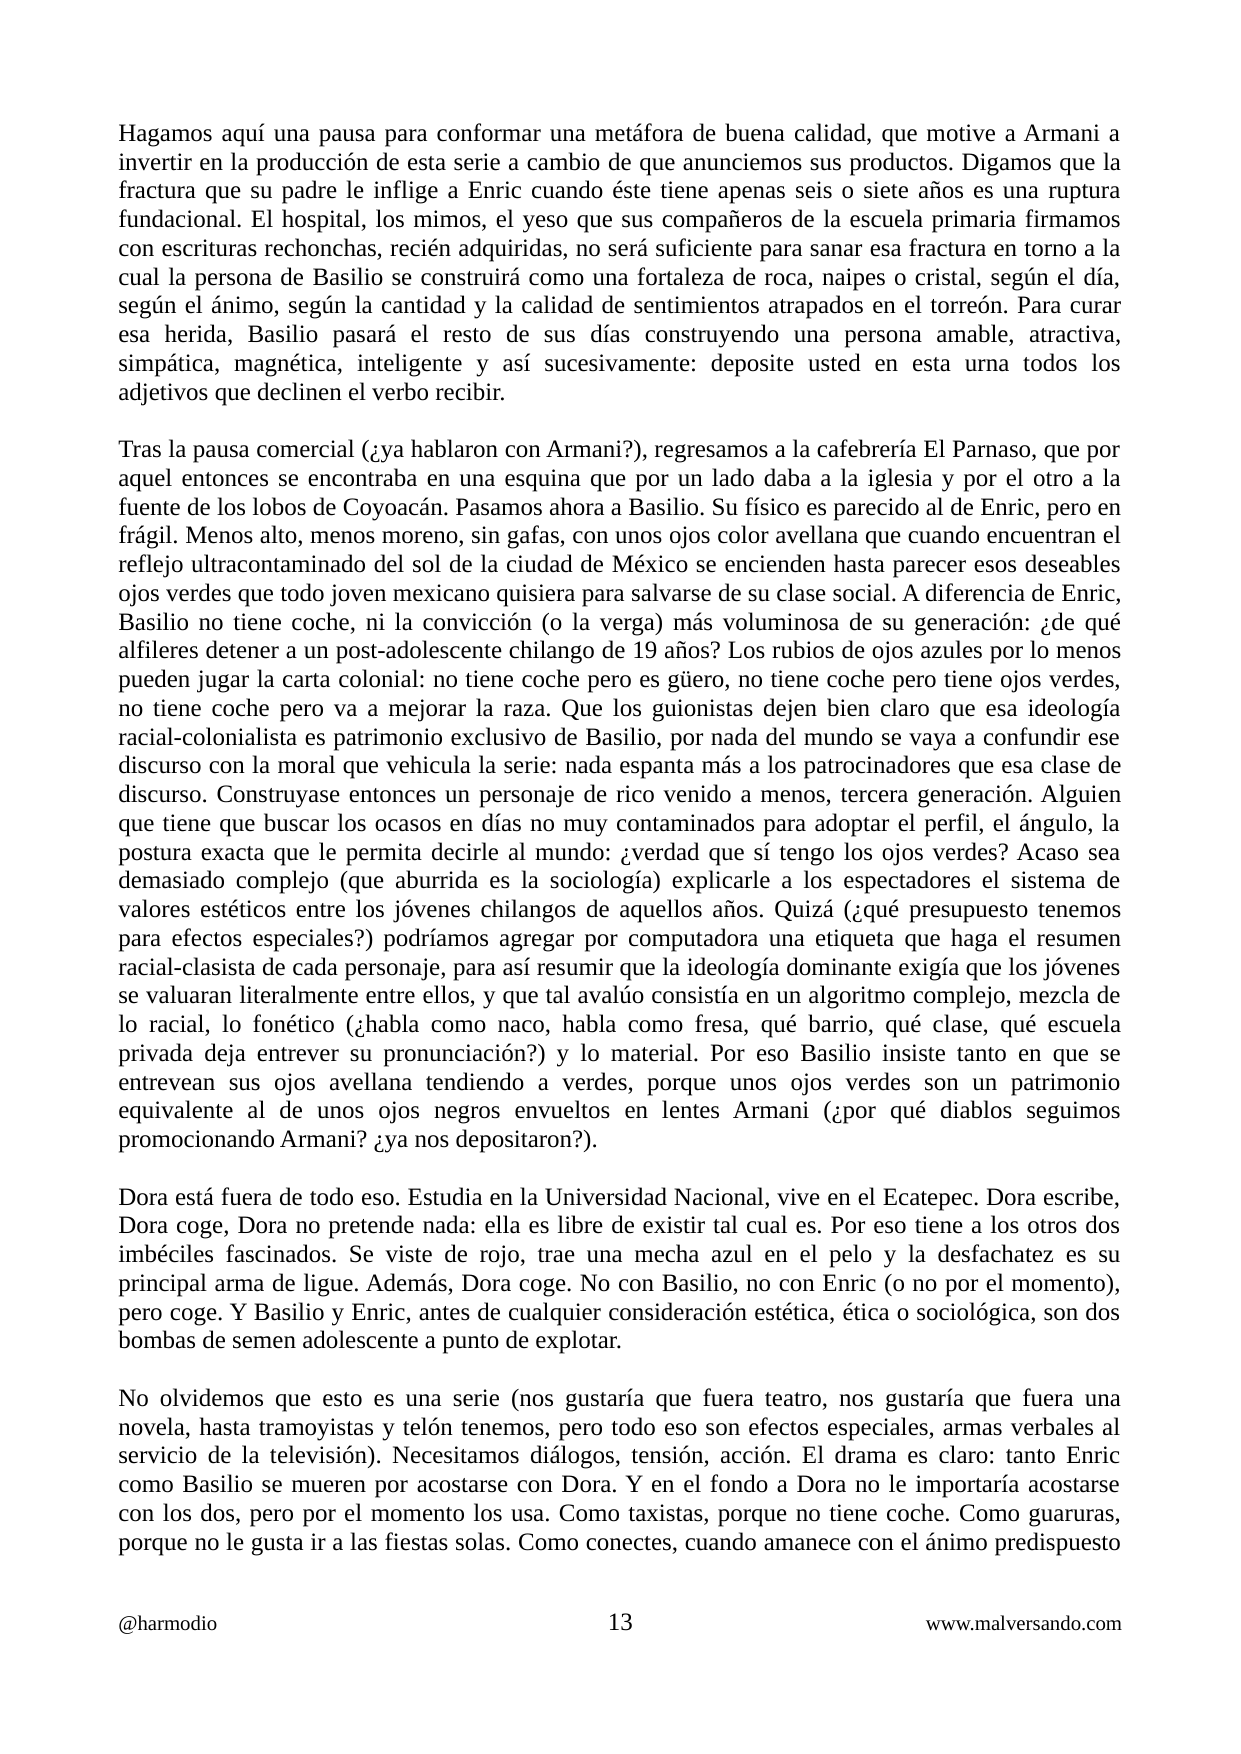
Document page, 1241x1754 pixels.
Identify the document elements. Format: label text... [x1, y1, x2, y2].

text Tras la pausa comercial (¿ya hablaron con Armani?), regresamos a la cafebrería El Parnaso, que por aquel entonces se encontraba en una esquina que por un lado daba a la iglesia y por el otro a la fuente de los lobos de Coyoacán. Pasamos ahora a Basilio. Su físico es parecido al de Enric, pero en frágil. Menos alto, menos moreno, sin gafas, con unos ojos color avellana que cuando encuentran el reflejo ultracontaminado del sol de la ciudad de México se encienden hasta parecer esos deseables ojos verdes que todo joven mexicano quisiera para salvarse de su clase social. A diferencia de Enric, Basilio no tiene coche, ni la convicción (o la verga) más voluminosa de su generación: ¿de qué alfileres detener a un post-adolescente chilango de 19 años? Los rubios de ojos azules por lo menos pueden jugar la carta colonial: no tiene coche pero es güero, no tiene coche pero tiene ojos verdes, no tiene coche pero va a mejorar la raza. Que los guionistas dejen bien claro que esa ideología racial-colonialista es patrimonio exclusivo de Basilio, por nada del mundo se vaya a confundir ese discurso con la moral que vehicula la serie: nada espanta más a los patrocinadores que esa clase de discurso. Construyase entonces un personaje de rico venido a menos, tercera generación. Alguien que tiene que buscar los ocasos en días no muy contaminados para adoptar el perfil, el ángulo, la postura exacta que le permita decirle al mundo: ¿verdad que sí tengo los ojos verdes? Acaso sea demasiado complejo (que aburrida es la sociología) explicarle a los espectadores el sistema de valores estéticos entre los jóvenes chilangos de aquellos años. Quizá (¿qué presupuesto tenemos para efectos especiales?) podríamos agregar por computadora una etiqueta que haga el resumen racial-clasista de cada personaje, para así resumir que la ideología dominante exigía que los jóvenes se valuaran literalmente entre ellos, y que tal avalúo consistía en un algoritmo complejo, mezcla de lo racial, lo fonético (¿habla como naco, habla como fresa, qué barrio, qué clase, qué escuela privada deja entrever su pronunciación?) y lo material. Por eso Basilio insiste tanto en que se entrevean sus ojos avellana tendiendo a verdes, porque unos ojos verdes son un patrimonio equivalente al de unos ojos negros envueltos en lentes Armani (¿por qué diablos seguimos promocionando Armani? ¿ya nos depositaron?). [118, 434, 1122, 1153]
text Hagamos aquí una pausa para conformar una metáfora de buena calidad, que motive a Armani a invertir en la producción de esta serie a cambio de que anunciemos sus productos. Digamos que la fractura que su padre le inflige a Enric cuando éste tiene apenas seis o siete años es una ruptura fundacional. El hospital, los mimos, el yeso que sus compañeros de la escuela primaria firmamos con escrituras rechonchas, recién adquiridas, no será suficiente para sanar esa fractura en torno a la cual la persona de Basilio se construirá como una fortaleza de roca, naipes o cristal, según el día, según el ánimo, según la cantidad y la calidad de sentimientos atrapados en el torreón. Para curar esa herida, Basilio pasará el resto de sus días construyendo una persona amable, atractiva, simpática, magnética, inteligente y así sucesivamente: deposite usted en esta urna todos los adjetivos que declinen el verbo recibir. [118, 118, 1122, 406]
text Dora está fuera de todo eso. Estudia en la Universidad Nacional, vive en el Ecatepec. Dora escribe, Dora coge, Dora no pretende nada: ella es libre de existir tal cual es. Por eso tiene a los otros dos imbéciles fascinados. Se viste de rojo, trae una mecha azul en el pelo y la desfachatez es su principal arma de ligue. Además, Dora coge. No con Basilio, no con Enric (o no por el momento), pero coge. Y Basilio y Enric, antes de cualquier consideración estética, ética o sociológica, son dos bombas de semen adolescente a punto de explotar. [118, 1182, 1122, 1354]
text No olvidemos que esto es una serie (nos gustaría que fuera teatro, nos gustaría que fuera una novela, hasta tramoyistas y telón tenemos, pero todo eso son efectos especiales, armas verbales al servicio de la televisión). Necesitamos diálogos, tensión, acción. El drama es claro: tanto Enric como Basilio se mueren por acostarse con Dora. Y en el fondo a Dora no le importaría acostarse con los dos, pero por el momento los usa. Como taxistas, porque no tiene coche. Como guaruras, porque no le gusta ir a las fiestas solas. Como conectes, cuando amanece con el ánimo predispuesto [118, 1383, 1122, 1556]
